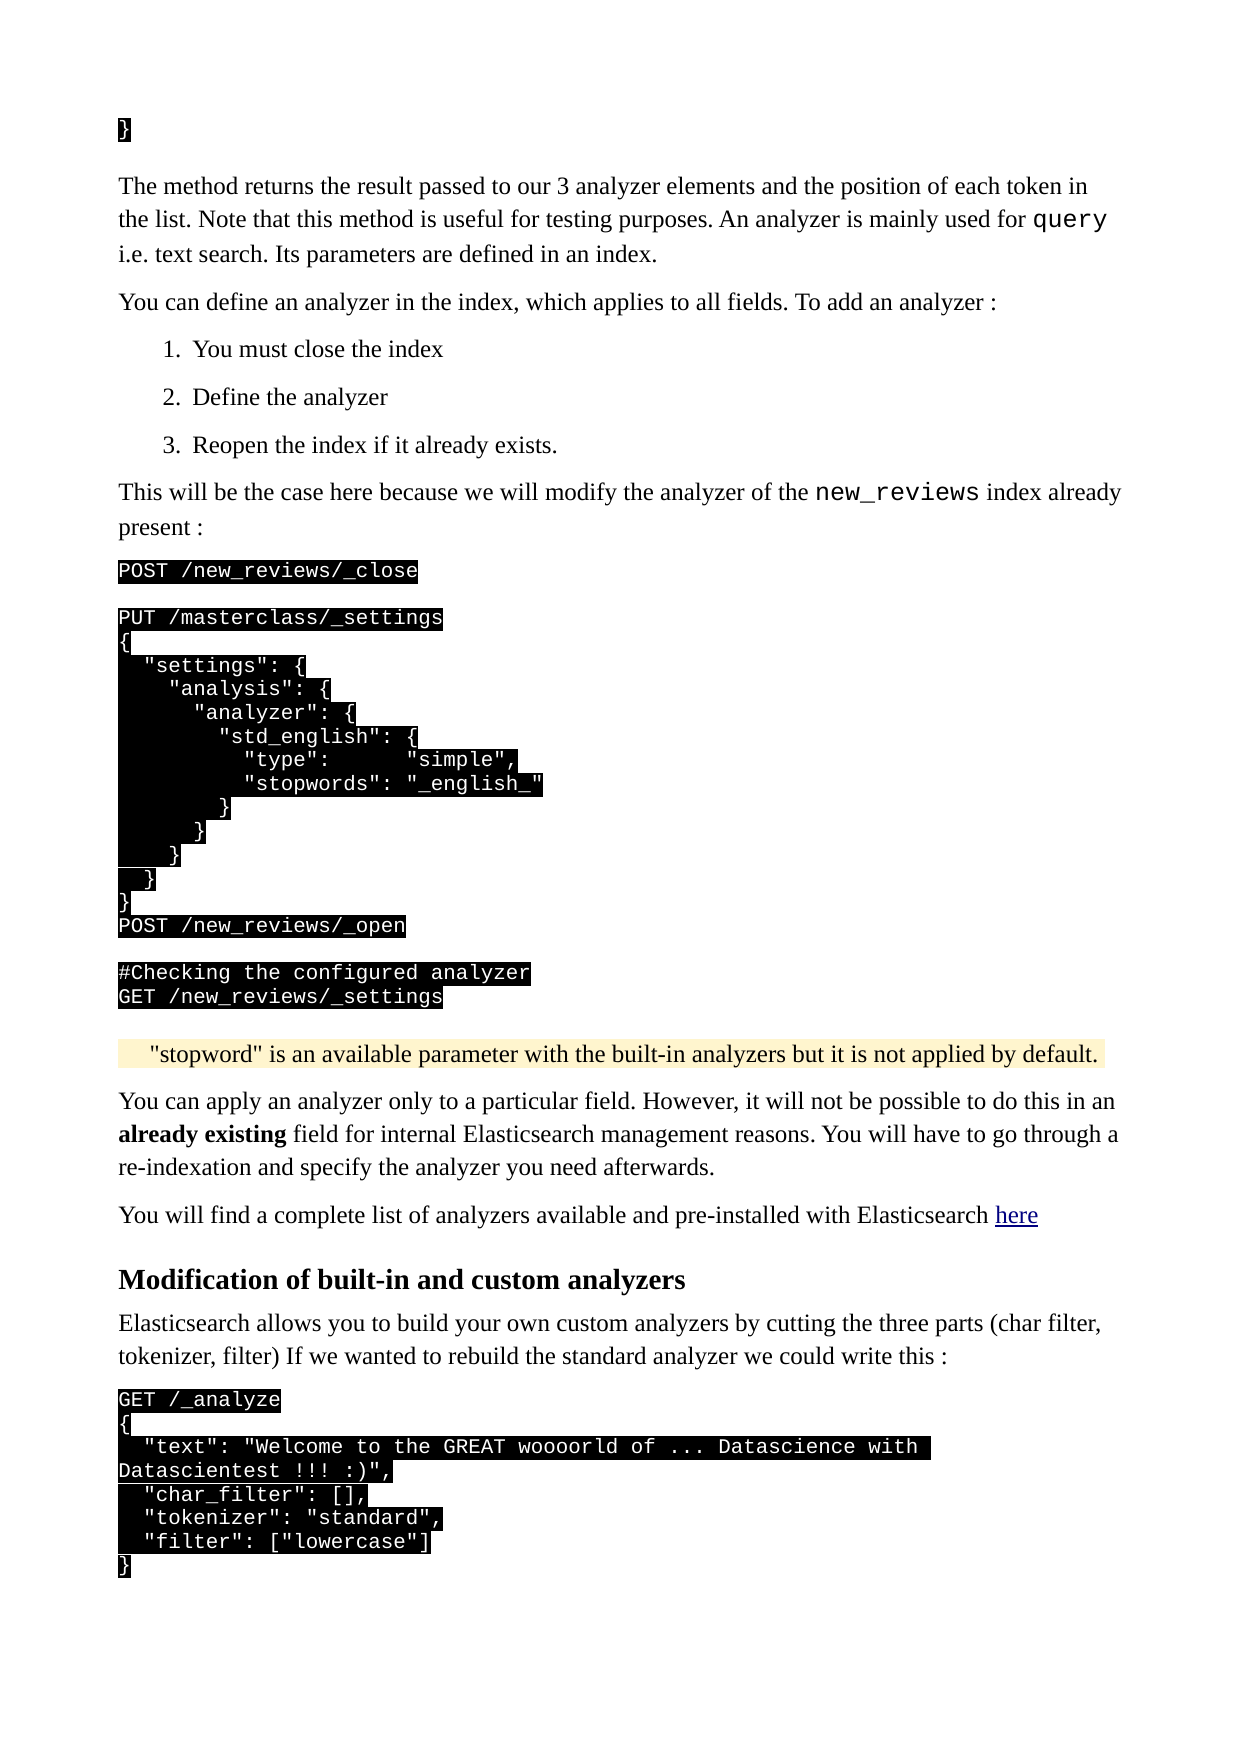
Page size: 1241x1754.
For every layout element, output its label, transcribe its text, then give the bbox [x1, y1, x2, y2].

text { [118, 1413, 1122, 1436]
text Elasticsearch allows you to build your own custom analyzers by cutting the three parts (char filter, tokenizer, filter) If we wanted to rebuild the standard analyzer we could write this : [118, 1308, 1122, 1370]
text You will find a complete list of analyzers available and pre-installed with Elasticsearch here [118, 1200, 1122, 1229]
text "stopword" is an available parameter with the built-in analyzers but it is not applied by default. [118, 1039, 1122, 1068]
text "settings": { [118, 655, 1122, 678]
text GET /_analyze [118, 1389, 1122, 1413]
text "std_english": { [118, 726, 1122, 749]
text "type": "simple", [118, 749, 1122, 773]
text } [118, 118, 1122, 142]
text "filter": ["lowercase"] [118, 1531, 1122, 1554]
list Reopen the index if it already exists. [162, 430, 1122, 458]
text POST /new_reviews/_close [118, 560, 1122, 584]
text This will be the case here because we will modify the analyzer of the new_reviews index already present : [118, 477, 1122, 541]
text } [118, 1554, 1122, 1578]
text "stopwords": "_english_" [118, 773, 1122, 797]
text GET /new_reviews/_settings [118, 986, 1122, 1009]
text #Checking the configured analyzer [118, 962, 1122, 986]
subtitle Modification of built-in and custom analyzers [118, 1262, 1122, 1296]
text PUT /masterclass/_settings [118, 607, 1122, 631]
text "analyzer": { [118, 702, 1122, 726]
list Define the analyzer [162, 382, 1122, 411]
text } [118, 891, 1122, 915]
text You can define an analyzer in the index, which applies to all fields. To add an analyzer : [118, 287, 1122, 316]
text } [118, 867, 1122, 891]
text The method returns the result passed to our 3 analyzer elements and the position of each token in the list. Note that this method is useful for testing purposes. An analyzer is mainly used for query i.e. text search. Its parameters are defined in an index. [118, 171, 1122, 268]
text "tokenizer": "standard", [118, 1507, 1122, 1531]
text } [118, 844, 1122, 867]
text { [118, 631, 1122, 655]
text } [118, 797, 1122, 820]
list You must close the index [162, 334, 1122, 363]
text "text": "Welcome to the GREAT woooorld of ... Datascience with Datascientest !!! :)", [118, 1436, 1122, 1483]
text "analysis": { [118, 678, 1122, 702]
text } [118, 820, 1122, 844]
text "char_filter": [], [118, 1483, 1122, 1507]
text You can apply an analyzer only to a particular field. However, it will not be possible to do this in an already existing field for internal Elasticsearch management reasons. You will have to go through a re-indexation and specify the analyzer you need afterwards. [118, 1086, 1122, 1181]
text POST /new_reviews/_open [118, 915, 1122, 938]
